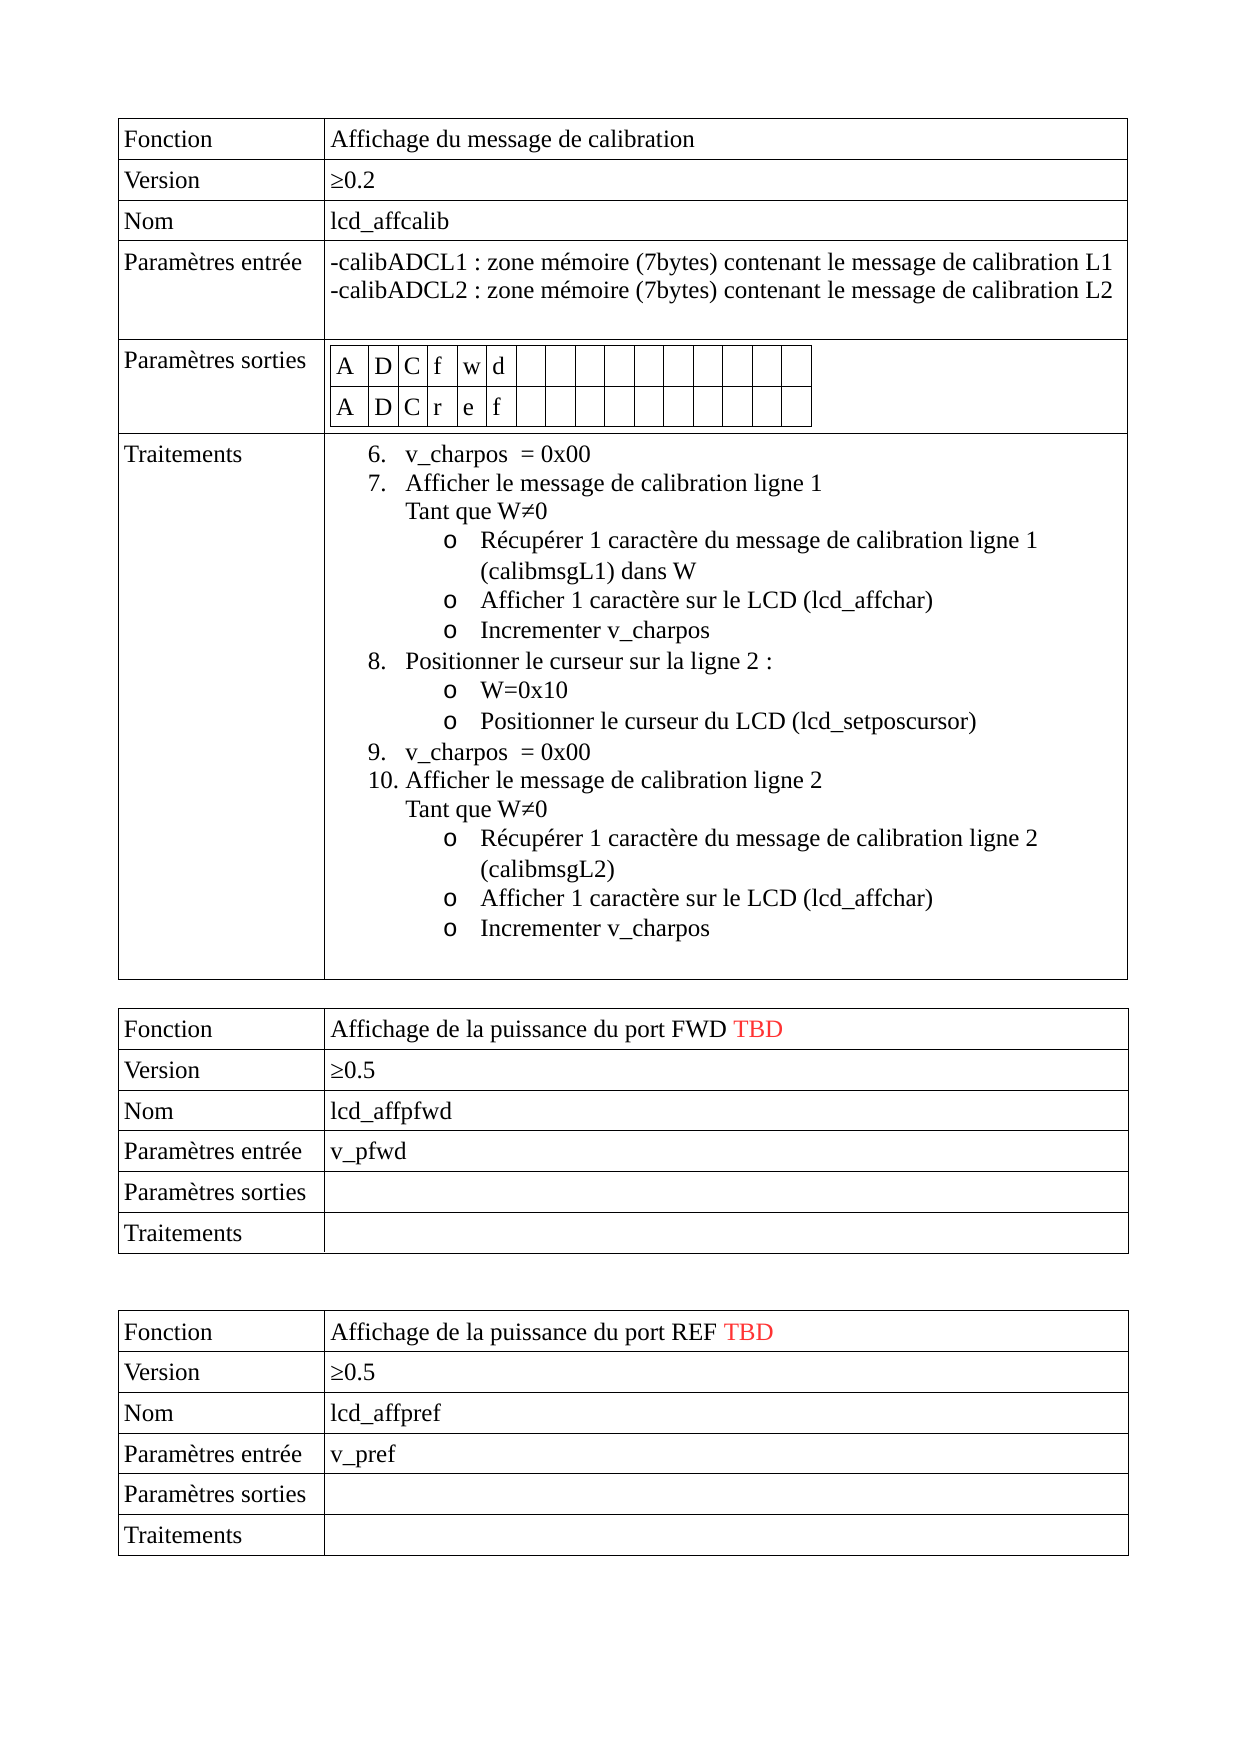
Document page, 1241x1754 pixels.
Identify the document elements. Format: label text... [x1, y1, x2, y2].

table_header A [331, 346, 368, 386]
table_cell Paramètres sorties [119, 340, 324, 433]
table_cell ≥0.5 [325, 1050, 1128, 1089]
table_header [753, 346, 781, 386]
table_header [723, 346, 752, 386]
table_cell Paramètres sorties [119, 1474, 324, 1514]
table_header Fonction [119, 1311, 324, 1351]
table_cell [546, 387, 575, 426]
table_header [576, 346, 604, 386]
table_header [782, 346, 811, 386]
table_header Affichage du message de calibration [325, 119, 1127, 159]
table_cell v_charpos = 0x00 Afficher le message de calibration ligne 1 Tant que W≠0 Récupérer 1 caractère du message de calibration ligne 1 (calibmsgL1) dans W Afficher 1 caractère sur le LCD (lcd_affchar) Incrementer v_charpos Positionner le curseur sur la ligne 2 : W=0x10 Positionner le curseur du LCD (lcd_setposcursor) v_charpos = 0x00 Afficher le message de calibration ligne 2 Tant que W≠0 Récupérer 1 caractère du message de calibration ligne 2 (calibmsgL2) Afficher 1 caractère sur le LCD (lcd_affchar) Incrementer v_charpos [325, 434, 1127, 979]
table_header w [458, 346, 486, 386]
table_cell [517, 387, 545, 426]
table_header [546, 346, 575, 386]
table_header Affichage de la puissance du port REF TBD [325, 1311, 1128, 1351]
table_header [664, 346, 693, 386]
table_cell [605, 387, 634, 426]
table_header [605, 346, 634, 386]
table_cell [576, 387, 604, 426]
table_cell Version [119, 1352, 324, 1392]
table_cell [325, 1213, 1128, 1252]
table_cell Version [119, 1050, 324, 1089]
table_cell v_pfwd [325, 1131, 1128, 1171]
table_cell Traitements [119, 434, 324, 979]
table_header [635, 346, 663, 386]
table_cell lcd_affcalib [325, 201, 1127, 240]
table_cell [325, 1515, 1128, 1555]
table_header [694, 346, 722, 386]
table_cell [723, 387, 752, 426]
table_cell [325, 1172, 1128, 1212]
table_header f [428, 346, 457, 386]
table_cell [694, 387, 722, 426]
table_cell f [487, 387, 516, 426]
table_cell lcd_affpfwd [325, 1091, 1128, 1130]
table_header Affichage de la puissance du port FWD TBD [325, 1009, 1128, 1049]
table_cell e [458, 387, 486, 426]
table_cell Paramètres entrée [119, 1434, 324, 1473]
table_cell Paramètres entrée [119, 1131, 324, 1171]
table_cell Traitements [119, 1515, 324, 1555]
table_header [517, 346, 545, 386]
table_cell [325, 340, 1127, 433]
table_cell Nom [119, 1091, 324, 1130]
table_cell ≥0.2 [325, 160, 1127, 199]
table_header D [369, 346, 398, 386]
table_cell v_pref [325, 1434, 1128, 1473]
table_cell Traitements [119, 1213, 324, 1252]
table_cell [753, 387, 781, 426]
table_cell Nom [119, 201, 324, 240]
table_cell lcd_affpref [325, 1393, 1128, 1433]
table_cell Paramètres sorties [119, 1172, 324, 1212]
table_header d [487, 346, 516, 386]
table_cell [635, 387, 663, 426]
table_cell [325, 1474, 1128, 1514]
table_cell r [428, 387, 457, 426]
table_cell Nom [119, 1393, 324, 1433]
table_cell ≥0.5 [325, 1352, 1128, 1392]
table_cell -calibADCL1 : zone mémoire (7bytes) contenant le message de calibration L1 -calibADCL2 : zone mémoire (7bytes) contenant le message de calibration L2 [325, 241, 1127, 338]
table_cell Paramètres entrée [119, 241, 324, 338]
table_header C [399, 346, 427, 386]
table_header Fonction [119, 119, 324, 159]
table_cell C [399, 387, 427, 426]
table_cell A [331, 387, 368, 426]
table_cell D [369, 387, 398, 426]
table_header Fonction [119, 1009, 324, 1049]
table_cell [782, 387, 811, 426]
table_cell [664, 387, 693, 426]
table_cell Version [119, 160, 324, 199]
